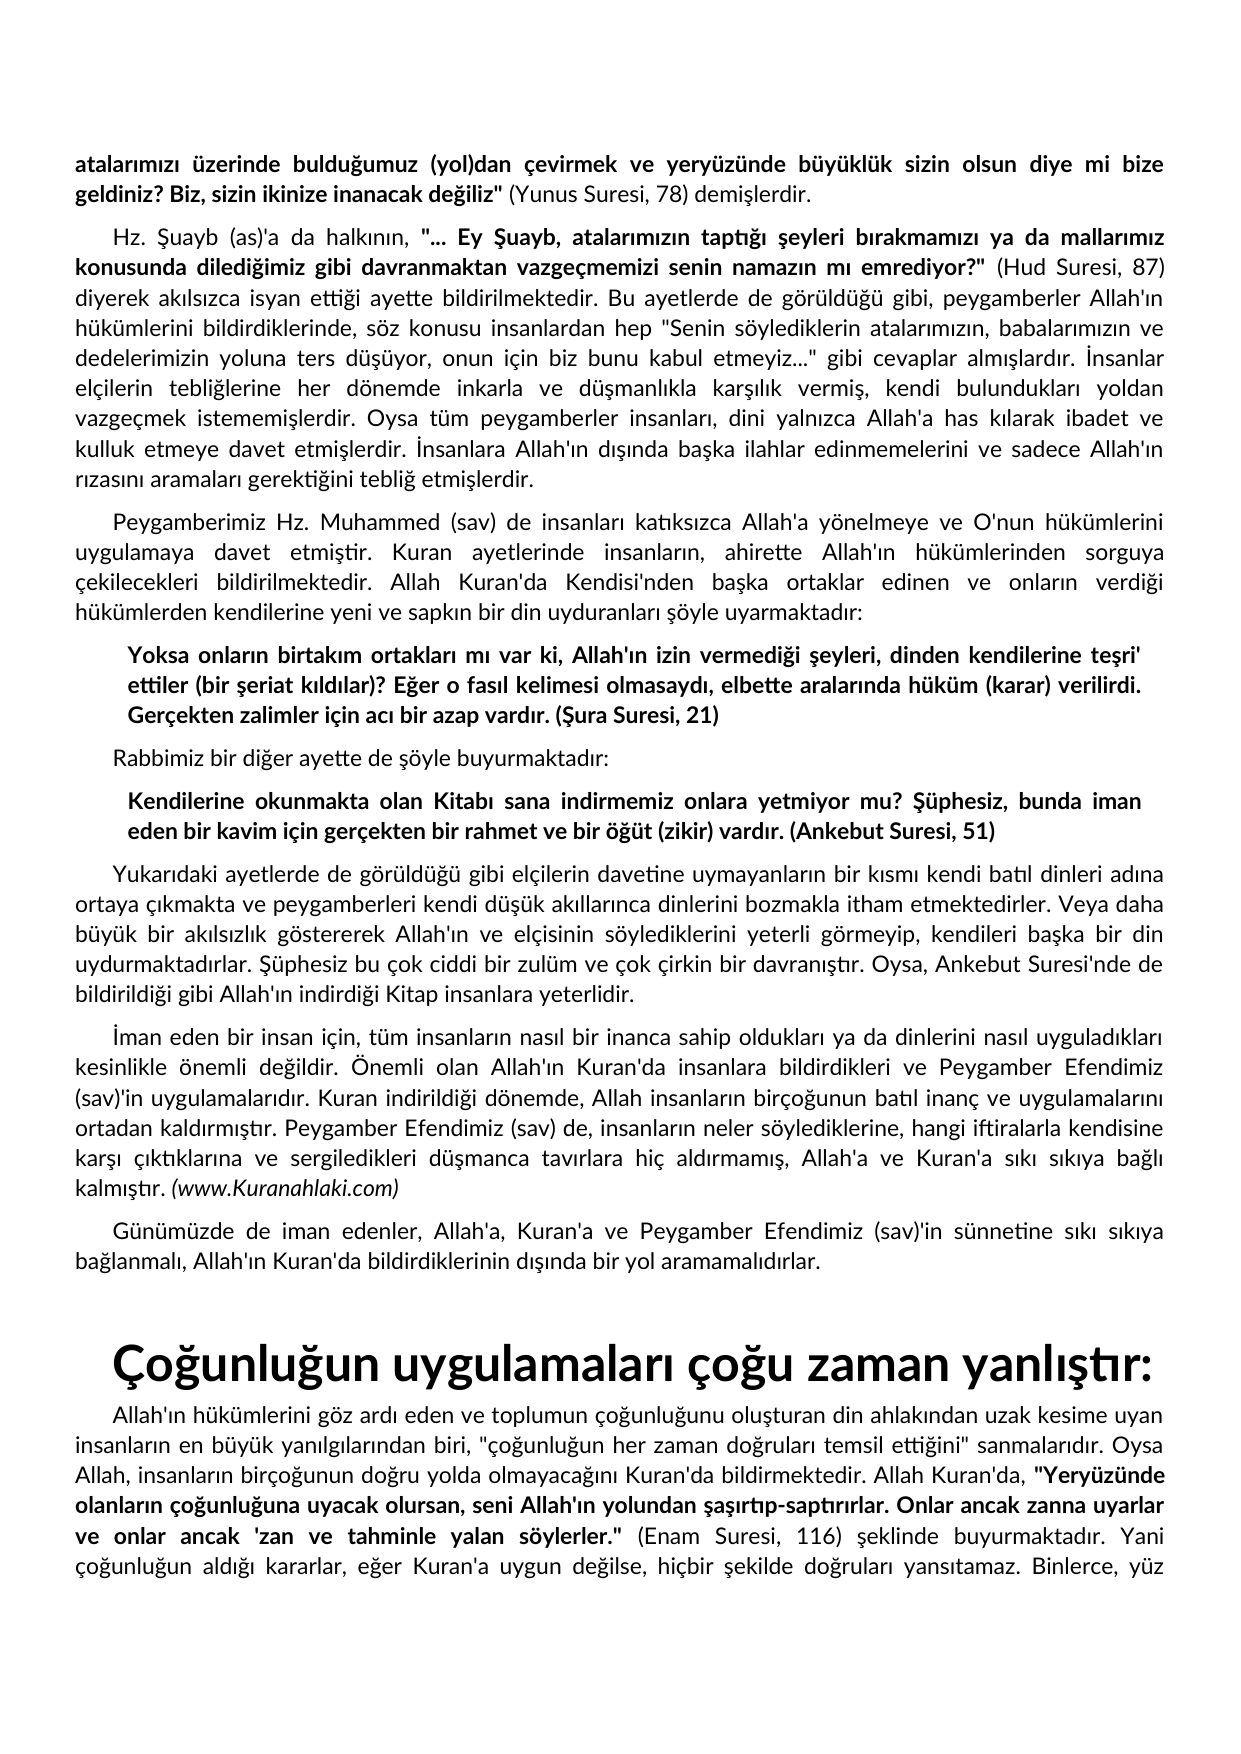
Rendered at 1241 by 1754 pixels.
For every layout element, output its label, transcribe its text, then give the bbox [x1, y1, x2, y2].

subtitle Çoğunluğun uygulamaları çoğu zaman yanlıştır: [112, 1332, 1165, 1392]
text Yukarıdaki ayetlerde de görüldüğü gibi elçilerin davetine uymayanların bir kısmı kendi batıl dinleri adına ortaya çıkmakta ve peygamberleri kendi düşük akıllarınca dinlerini bozmakla itham etmektedirler. Veya daha büyük bir akılsızlık göstererek Allah'ın ve elçisinin söylediklerini yeterli görmeyip, kendileri başka bir din uydurmaktadırlar. Şüphesiz bu çok ciddi bir zulüm ve çok çirkin bir davranıştır. Oysa, Ankebut Suresi'nde de bildirildiği gibi Allah'ın indirdiği Kitap insanlara yeterlidir. [75, 859, 1165, 1008]
text Allah'ın hükümlerini göz ardı eden ve toplumun çoğunluğunu oluşturan din ahlakından uzak kesime uyan insanların en büyük yanılgılarından biri, "çoğunluğun her zaman doğruları temsil ettiğini" sanmalarıdır. Oysa Allah, insanların birçoğunun doğru yolda olmayacağını Kuran'da bildirmektedir. Allah Kuran'da, "Yeryüzünde olanların çoğunluğuna uyacak olursan, seni Allah'ın yolundan şaşırtıp-saptırırlar. Onlar ancak zanna uyarlar ve onlar ancak 'zan ve tahminle yalan söylerler." (Enam Suresi, 116) şeklinde buyurmaktadır. Yani çoğunluğun aldığı kararlar, eğer Kuran'a uygun değilse, hiçbir şekilde doğruları yansıtamaz. Binlerce, yüz [75, 1401, 1165, 1579]
text Yoksa onların birtakım ortakları mı var ki, Allah'ın izin vermediği şeyleri, dinden kendilerine teşri' ettiler (bir şeriat kıldılar)? Eğer o fasıl kelimesi olmasaydı, elbette aralarında hüküm (karar) verilirdi. Gerçekten zalimler için acı bir azap vardır. (Şura Suresi, 21) [127, 641, 1143, 728]
text Hz. Şuayb (as)'a da halkının, "... Ey Şuayb, atalarımızın taptığı şeyleri bırakmamızı ya da mallarımız konusunda dilediğimiz gibi davranmaktan vazgeçmemizi senin namazın mı emrediyor?" (Hud Suresi, 87) diyerek akılsızca isyan ettiği ayette bildirilmektedir. Bu ayetlerde de görüldüğü gibi, peygamberler Allah'ın hükümlerini bildirdiklerinde, söz konusu insanlardan hep "Senin söylediklerin atalarımızın, babalarımızın ve dedelerimizin yoluna ters düşüyor, onun için biz bunu kabul etmeyiz..." gibi cevaplar almışlardır. İnsanlar elçilerin tebliğlerine her dönemde inkarla ve düşmanlıkla karşılık vermiş, kendi bulundukları yoldan vazgeçmek istememişlerdir. Oysa tüm peygamberler insanları, dini yalnızca Allah'a has kılarak ibadet ve kulluk etmeye davet etmişlerdir. İnsanlara Allah'ın dışında başka ilahlar edinmemelerini ve sadece Allah'ın rızasını aramaları gerektiğini tebliğ etmişlerdir. [75, 223, 1165, 492]
text Kendilerine okunmakta olan Kitabı sana indirmemiz onlara yetmiyor mu? Şüphesiz, bunda iman eden bir kavim için gerçekten bir rahmet ve bir öğüt (zikir) vardır. (Ankebut Suresi, 51) [127, 786, 1143, 844]
text Rabbimiz bir diğer ayette de şöyle buyurmaktadır: [75, 744, 1165, 771]
text İman eden bir insan için, tüm insanların nasıl bir inanca sahip oldukları ya da dinlerini nasıl uyguladıkları kesinlikle önemli değildir. Önemli olan Allah'ın Kuran'da insanlara bildirdikleri ve Peygamber Efendimiz (sav)'in uygulamalarıdır. Kuran indirildiği dönemde, Allah insanların birçoğunun batıl inanç ve uygulamalarını ortadan kaldırmıştır. Peygamber Efendimiz (sav) de, insanların neler söylediklerine, hangi iftiralarla kendisine karşı çıktıklarına ve sergiledikleri düşmanca tavırlara hiç aldırmamış, Allah'a ve Kuran'a sıkı sıkıya bağlı kalmıştır. (www.Kuranahlaki.com) [75, 1023, 1165, 1201]
text atalarımızı üzerinde bulduğumuz (yol)dan çevirmek ve yeryüzünde büyüklük sizin olsun diye mi bize geldiniz? Biz, sizin ikinize inanacak değiliz" (Yunus Suresi, 78) demişlerdir. [75, 150, 1165, 208]
text Günümüzde de iman edenler, Allah'a, Kuran'a ve Peygamber Efendimiz (sav)'in sünnetine sıkı sıkıya bağlanmalı, Allah'ın Kuran'da bildirdiklerinin dışında bir yol aramamalıdırlar. [75, 1217, 1165, 1274]
text Peygamberimiz Hz. Muhammed (sav) de insanları katıksızca Allah'a yönelmeye ve O'nun hükümlerini uygulamaya davet etmiştir. Kuran ayetlerinde insanların, ahirette Allah'ın hükümlerinden sorguya çekilecekleri bildirilmektedir. Allah Kuran'da Kendisi'nden başka ortaklar edinen ve onların verdiği hükümlerden kendilerine yeni ve sapkın bir din uyduranları şöyle uyarmaktadır: [75, 507, 1165, 625]
